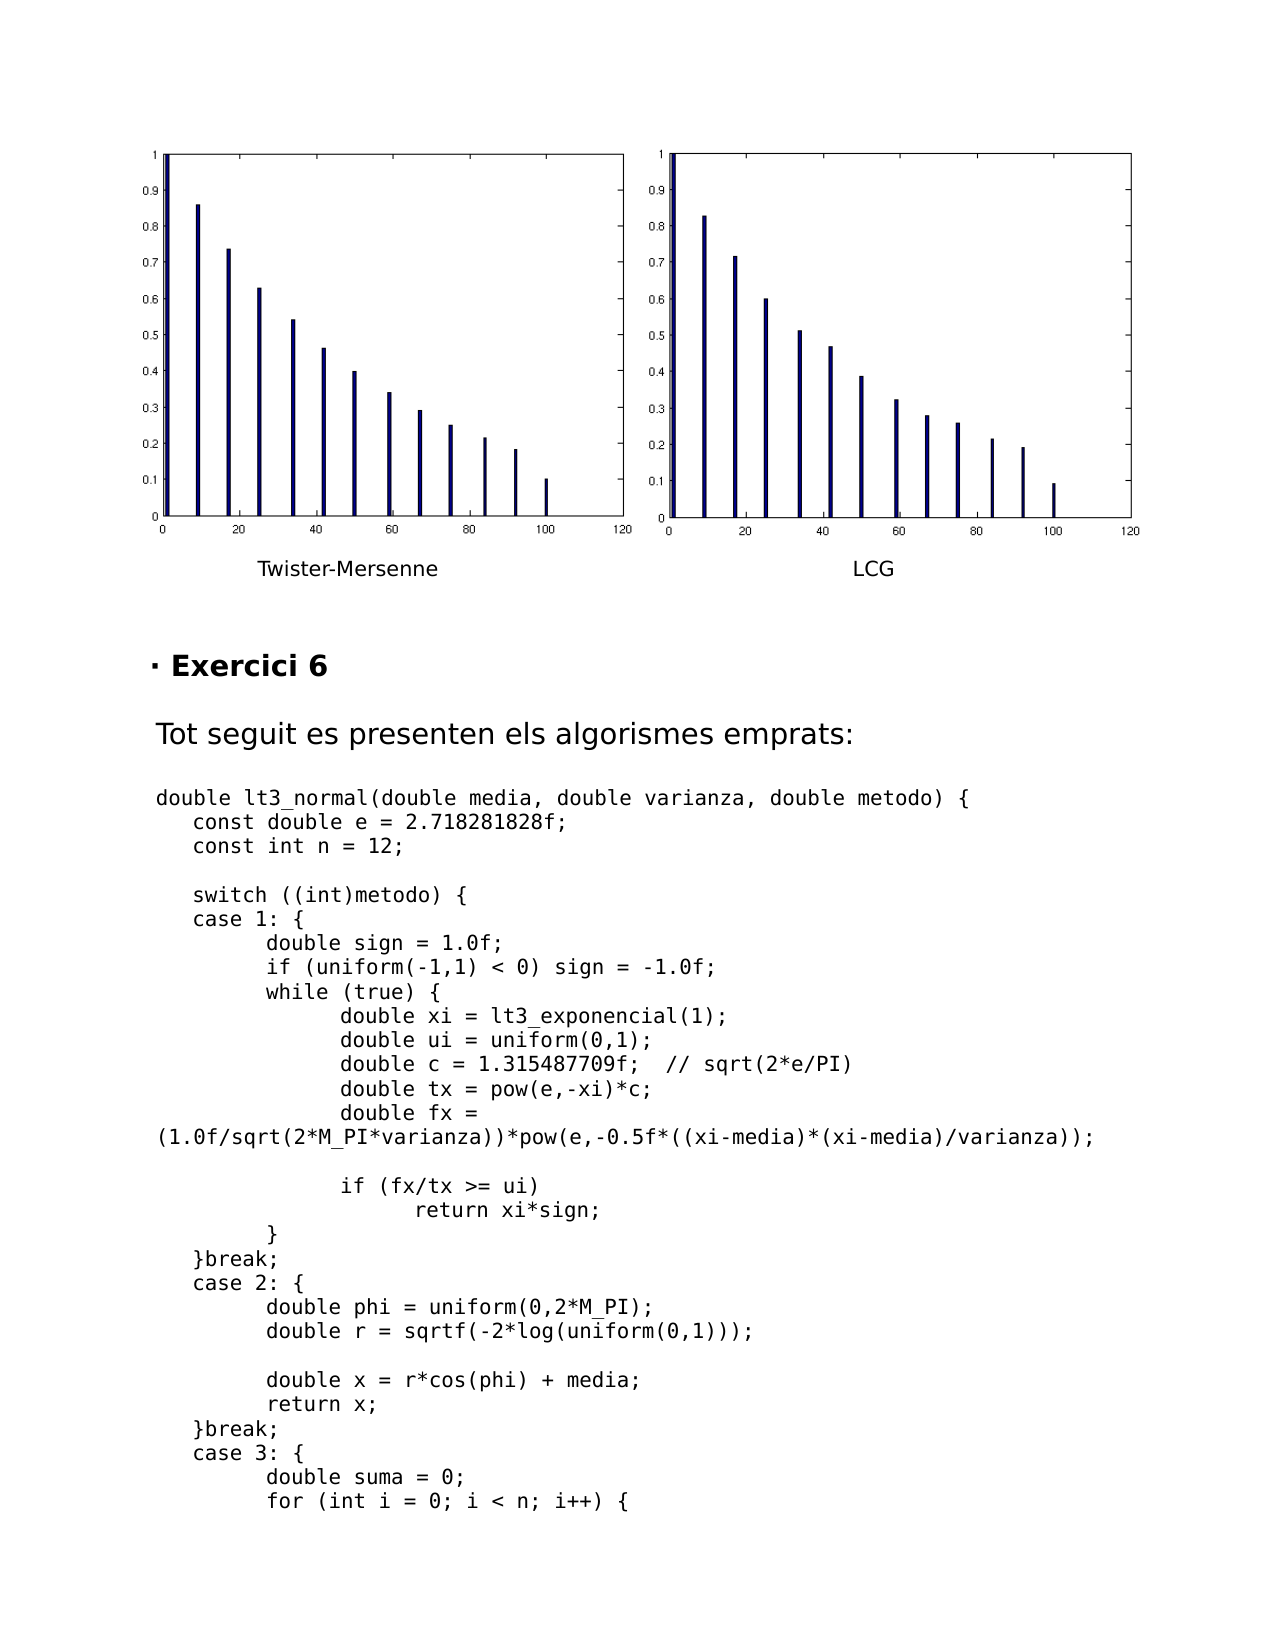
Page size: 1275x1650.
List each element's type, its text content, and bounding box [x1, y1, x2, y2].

text if (uniform(-1,1) < 0) sign = -1.0f; [118, 955, 1157, 980]
text }break; [118, 1247, 1157, 1271]
text Tot seguit es presenten els algorismes emprats: [118, 718, 1157, 752]
text case 2: { [118, 1271, 1157, 1295]
text double fx = [118, 1101, 1157, 1125]
text double sign = 1.0f; [118, 931, 1157, 955]
text const int n = 12; [118, 834, 1157, 858]
text Twister-Mersenne LCG [118, 557, 1157, 582]
text }break; [118, 1417, 1157, 1441]
text for (int i = 0; i < n; i++) { [118, 1489, 1157, 1514]
text double ui = uniform(0,1); [118, 1028, 1157, 1052]
text double c = 1.315487709f; // sqrt(2*e/PI) [118, 1052, 1157, 1077]
text double lt3_normal(double media, double varianza, double metodo) { [118, 786, 1157, 810]
text double r = sqrtf(-2*log(uniform(0,1))); [118, 1319, 1157, 1344]
text if (fx/tx >= ui) [118, 1174, 1157, 1198]
text double xi = lt3_exponencial(1); [118, 1004, 1157, 1028]
text double phi = uniform(0,2*M_PI); [118, 1295, 1157, 1319]
text switch ((int)metodo) { [118, 883, 1157, 907]
picture [121, 142, 1157, 543]
text return x; [118, 1392, 1157, 1417]
text } [118, 1222, 1157, 1247]
text double tx = pow(e,-xi)*c; [118, 1077, 1157, 1101]
text while (true) { [118, 980, 1157, 1004]
text double x = r*cos(phi) + media; [118, 1368, 1157, 1392]
text case 3: { [118, 1441, 1157, 1465]
text case 1: { [118, 907, 1157, 931]
text double suma = 0; [118, 1465, 1157, 1489]
text · Exercici 6 [118, 650, 1157, 684]
text (1.0f/sqrt(2*M_PI*varianza))*pow(e,-0.5f*((xi-media)*(xi-media)/varianza)); [118, 1125, 1157, 1149]
text const double e = 2.718281828f; [118, 810, 1157, 834]
text return xi*sign; [118, 1198, 1157, 1222]
